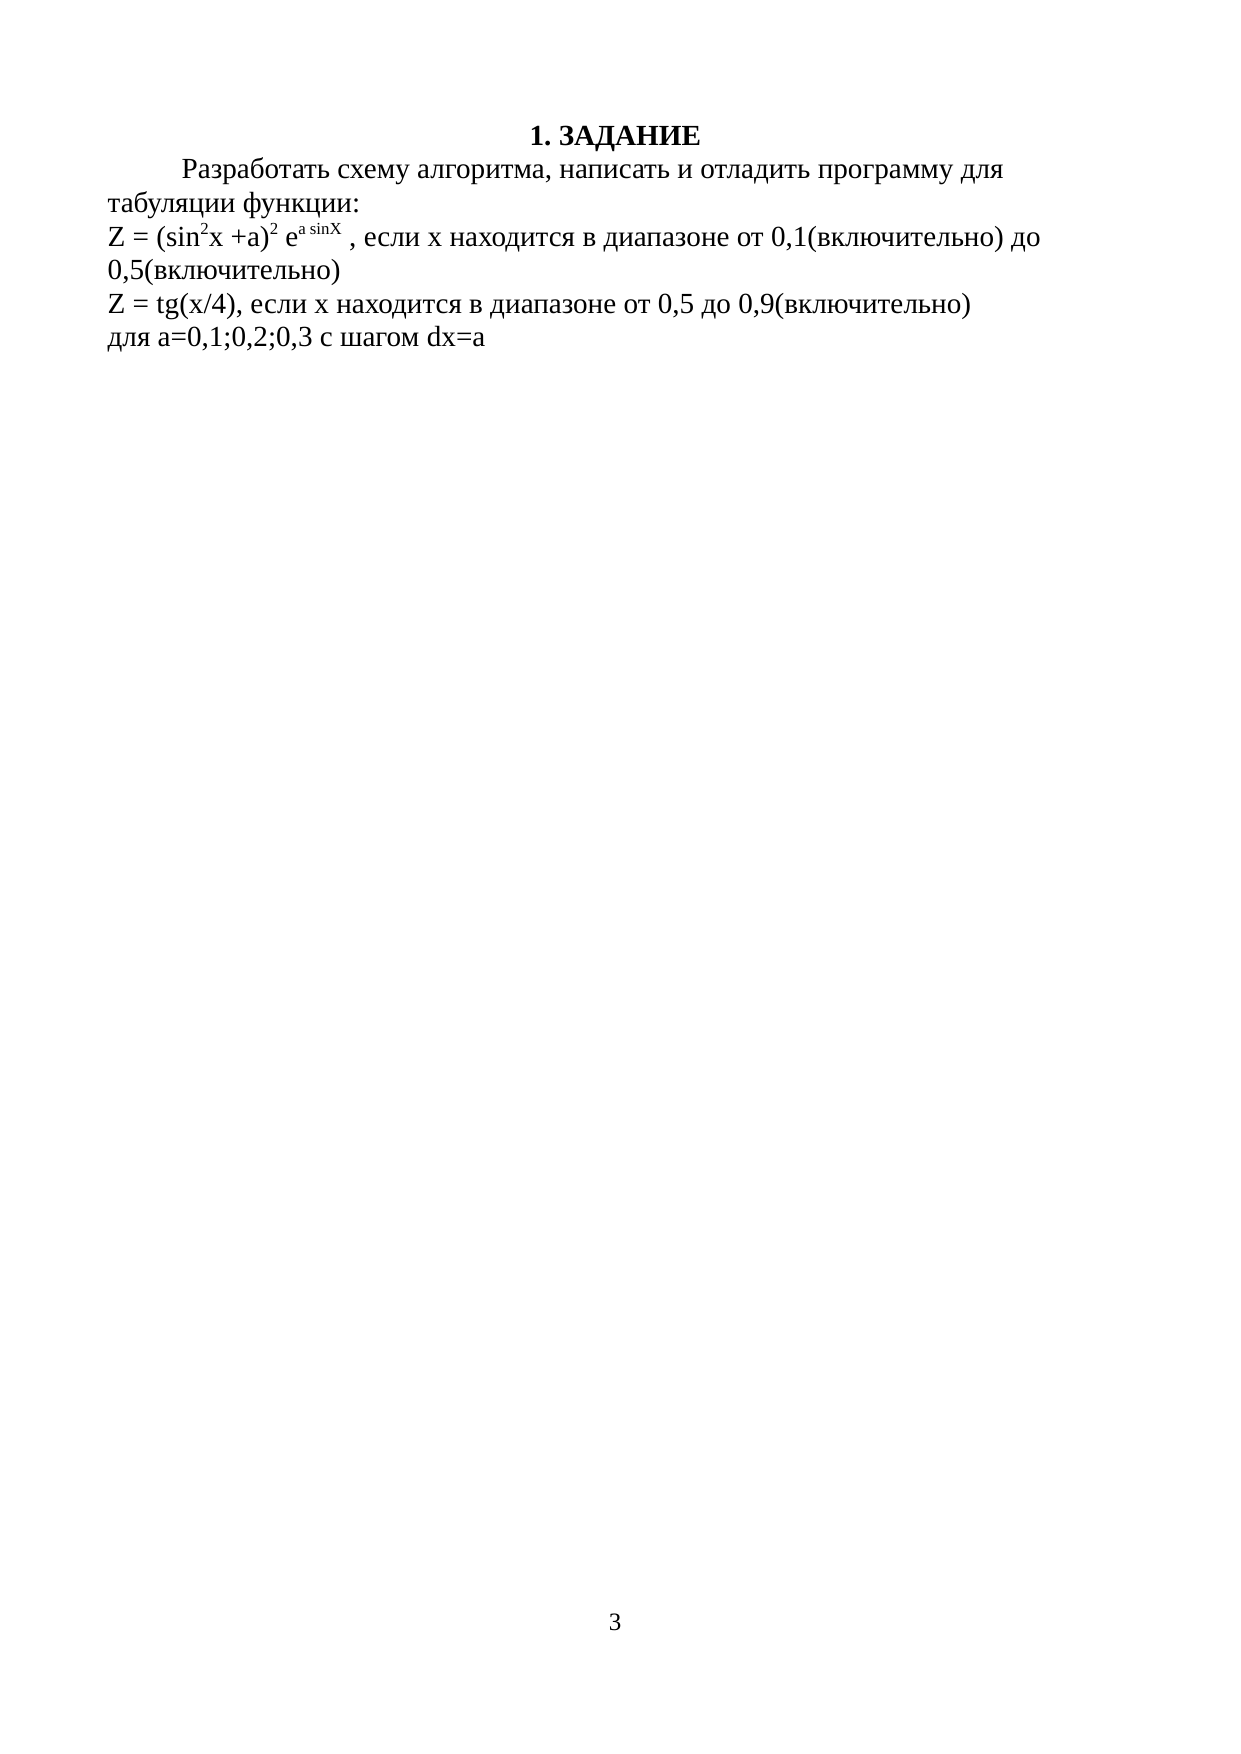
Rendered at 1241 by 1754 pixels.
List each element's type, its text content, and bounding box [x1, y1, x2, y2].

text для а=0,1;0,2;0,3 с шагом dx=a [107, 319, 1122, 353]
text Z = tg(x/4), если х находится в диапазоне от 0,5 до 0,9(включительно) [107, 286, 1122, 319]
text Z = (sin2x +a)2 ea sinX , если х находится в диапазоне от 0,1(включительно) до 0,5(включительно) [107, 219, 1122, 286]
subtitle 1. ЗАДАНИЕ [107, 118, 1122, 152]
text Разработать схему алгоритма, написать и отладить программу для табуляции функции: [107, 152, 1122, 219]
